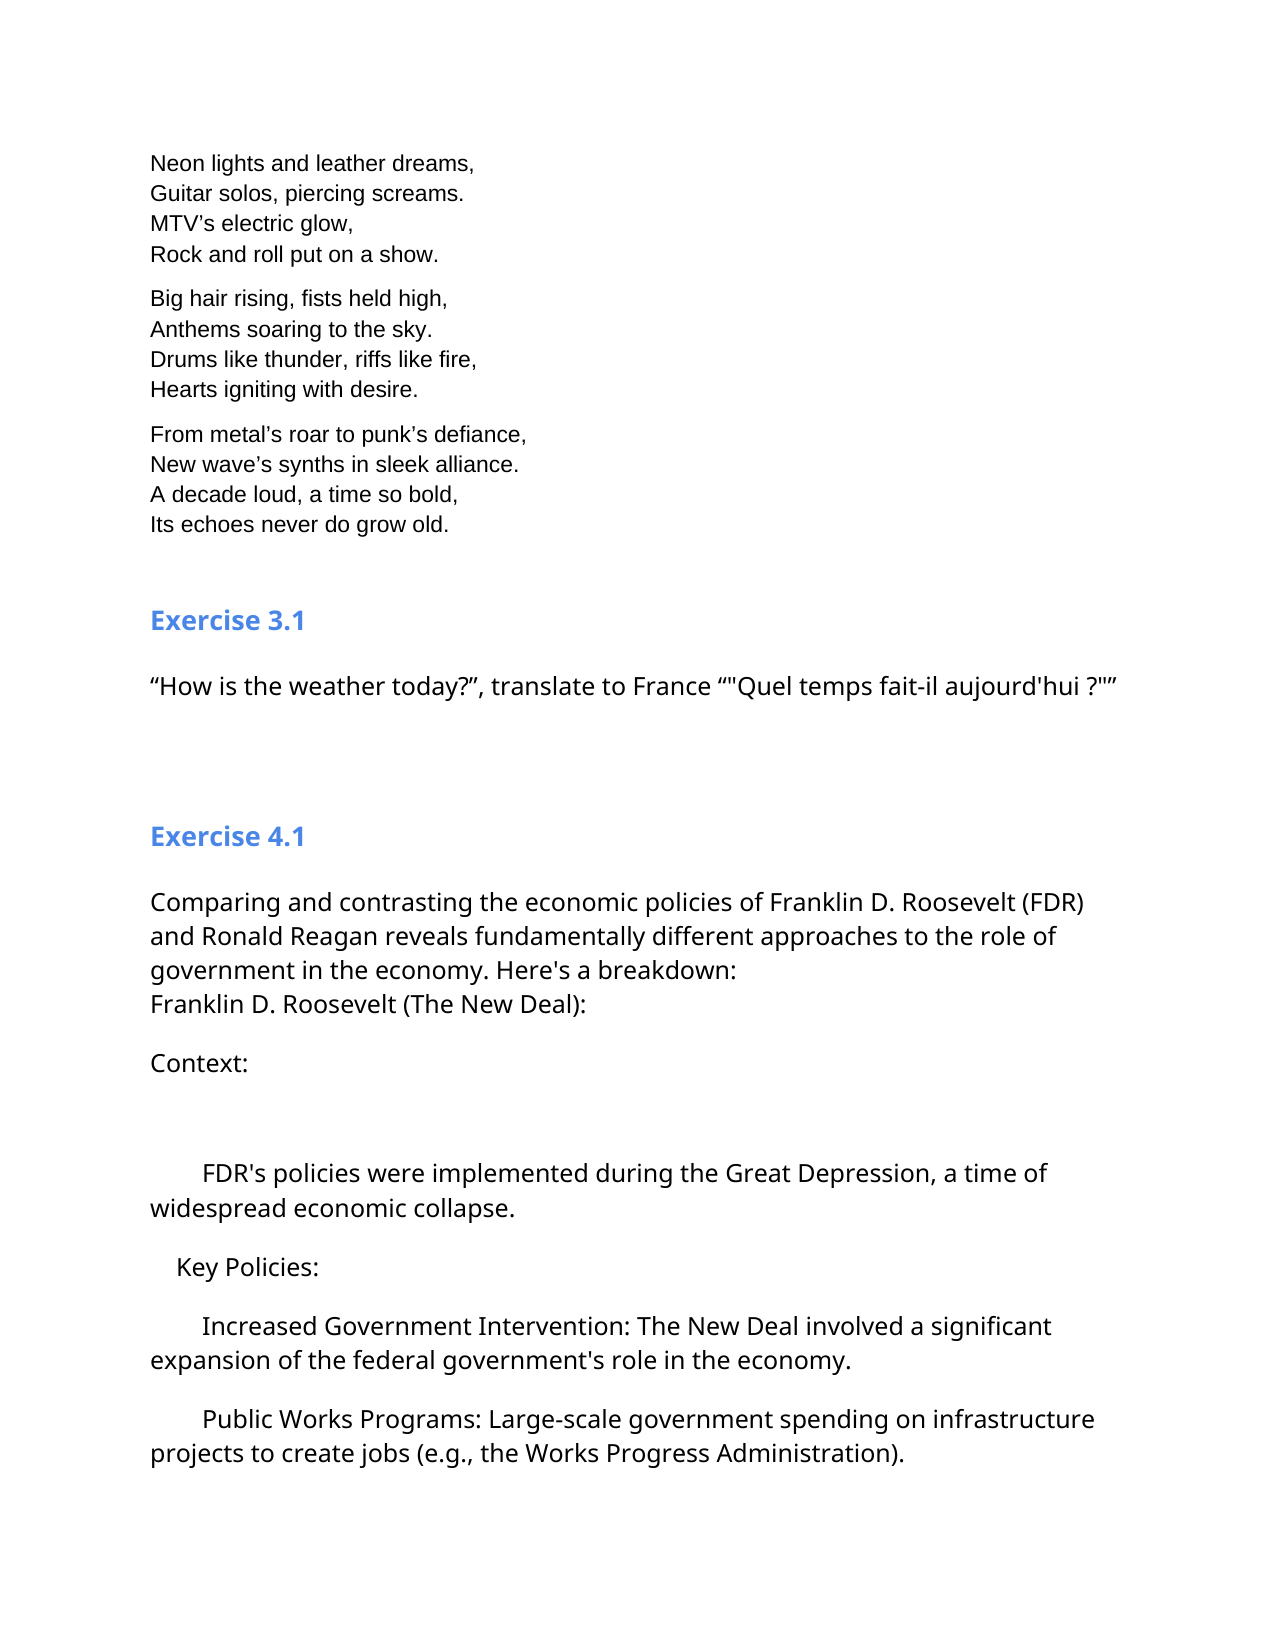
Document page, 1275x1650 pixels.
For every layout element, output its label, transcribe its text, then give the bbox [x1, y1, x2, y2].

text Key Policies: [150, 1249, 1125, 1283]
text Increased Government Intervention: The New Deal involved a significant expansion of the federal government's role in the economy. [150, 1308, 1125, 1376]
text From metal’s roar to punk’s defiance, New wave’s synths in sleek alliance. A decade loud, a time so bold, Its echoes never do grow old. [150, 421, 1125, 568]
text “How is the weather today?”, translate to France “"Quel temps fait-il aujourd'hui ?"” [150, 668, 1125, 702]
text Public Works Programs: Large-scale government spending on infrastructure projects to create jobs (e.g., the Works Progress Administration). [150, 1401, 1125, 1469]
subtitle Exercise 3.1 [150, 601, 1125, 638]
text Neon lights and leather dreams, Guitar solos, piercing screams. MTV’s electric glow, Rock and roll put on a show. [150, 150, 1125, 267]
text FDR's policies were implemented during the Great Depression, a time of widespread economic collapse. [150, 1156, 1125, 1224]
subtitle Exercise 4.1 [150, 817, 1125, 854]
text Context: [150, 1046, 1125, 1080]
text Big hair rising, fists held high, Anthems soaring to the sky. Drums like thunder, riffs like fire, Hearts igniting with desire. [150, 285, 1125, 402]
text Comparing and contrasting the economic policies of Franklin D. Roosevelt (FDR) and Ronald Reagan reveals fundamentally different approaches to the role of government in the economy. Here's a breakdown: Franklin D. Roosevelt (The New Deal): [150, 884, 1125, 1021]
